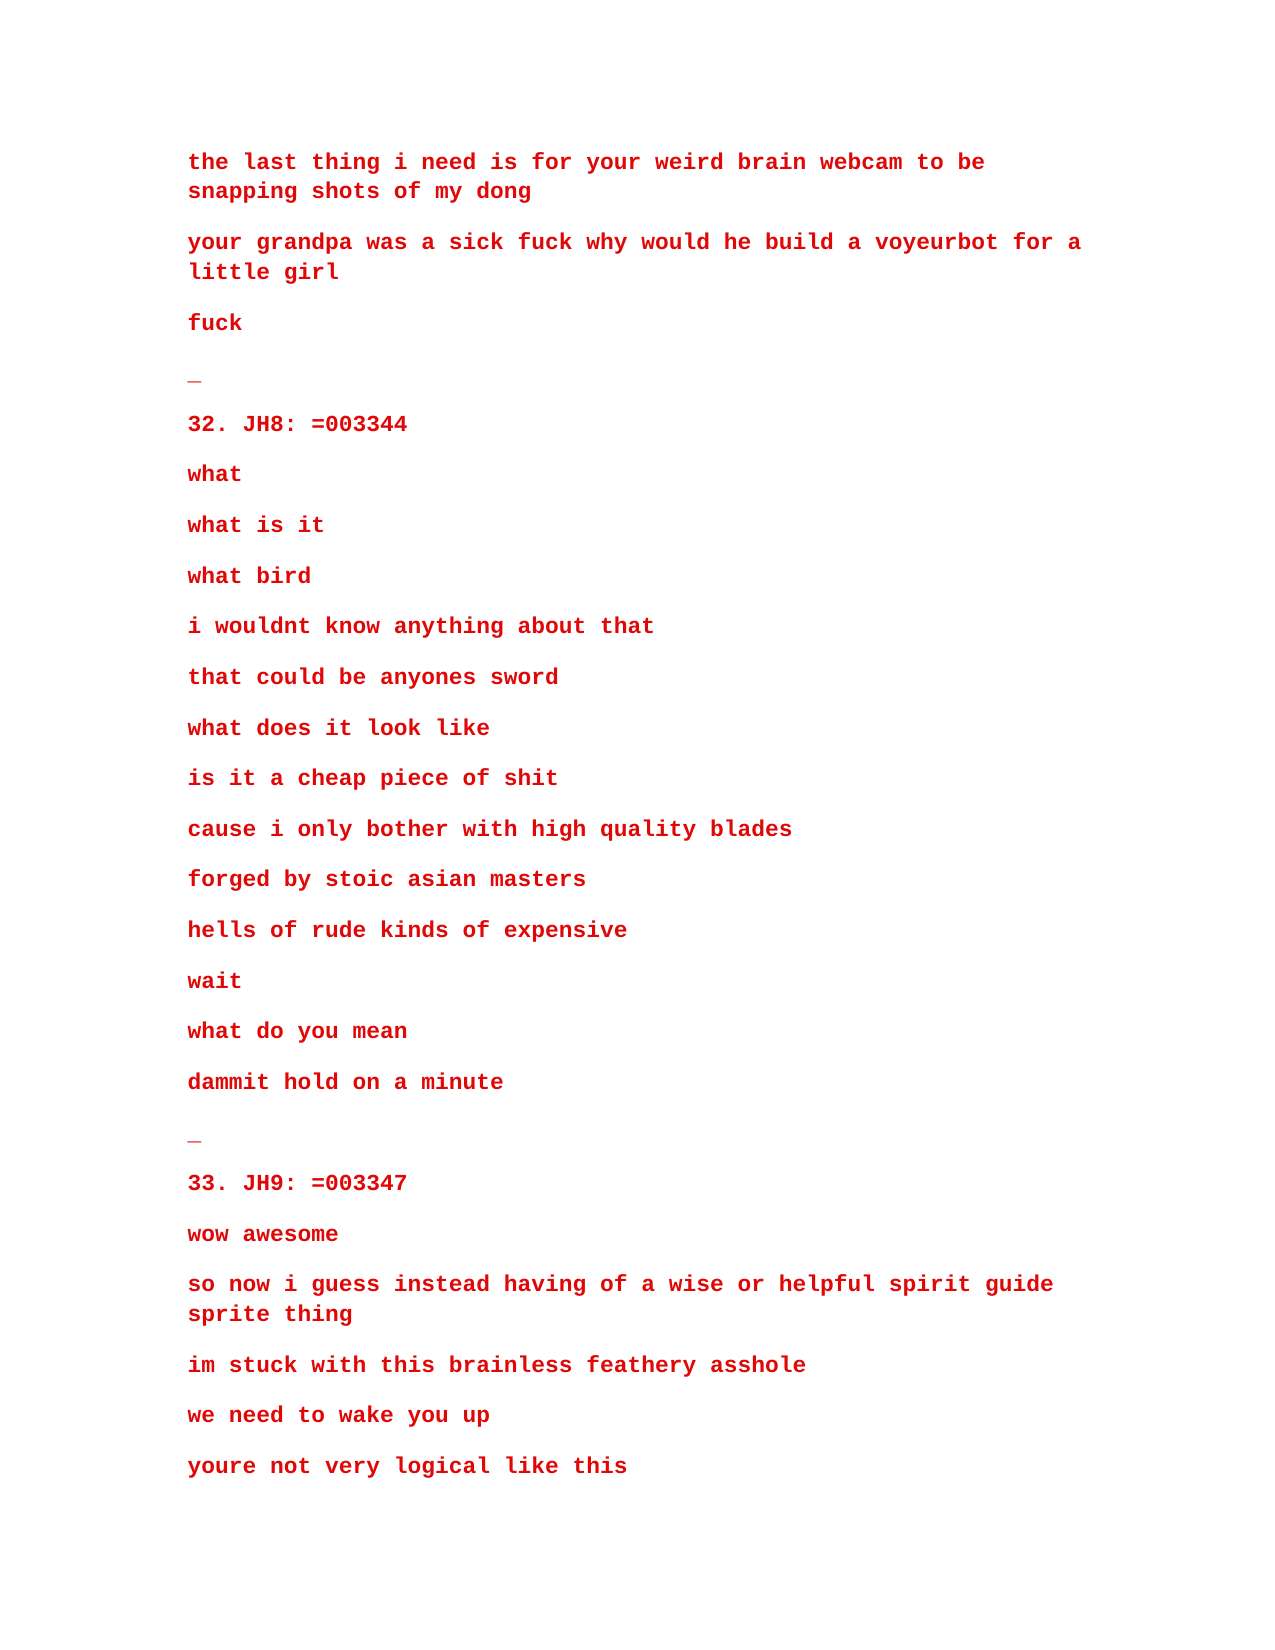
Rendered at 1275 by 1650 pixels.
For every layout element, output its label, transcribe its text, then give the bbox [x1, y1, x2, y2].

text what [187, 463, 1087, 489]
text dammit hold on a minute [187, 1070, 1087, 1096]
text youre not very logical like this [187, 1454, 1087, 1480]
text i wouldnt know anything about that [187, 614, 1087, 641]
text forged by stoic asian masters [187, 868, 1087, 894]
text we need to wake you up [187, 1404, 1087, 1430]
text what bird [187, 564, 1087, 590]
text cause i only bother with high quality blades [187, 817, 1087, 843]
text what do you mean [187, 1019, 1087, 1046]
text the last thing i need is for your weird brain webcam to be snapping shots of my dong [187, 150, 1087, 206]
text what is it [187, 513, 1087, 539]
text wait [187, 969, 1087, 995]
text is it a cheap piece of shit [187, 766, 1087, 792]
text _ [187, 361, 1087, 387]
text your grandpa was a sick fuck why would he build a voyeurbot for a little girl [187, 230, 1087, 286]
text what does it look like [187, 716, 1087, 742]
text hells of rude kinds of expensive [187, 918, 1087, 944]
text im stuck with this brainless feathery asshole [187, 1353, 1087, 1379]
text fuck [187, 311, 1087, 337]
text _ [187, 1121, 1087, 1147]
text wow awesome [187, 1222, 1087, 1248]
text 33. JH9: =003347 [187, 1171, 1087, 1197]
text that could be anyones sword [187, 665, 1087, 691]
text so now i guess instead having of a wise or helpful spirit guide sprite thing [187, 1273, 1087, 1328]
text 32. JH8: =003344 [187, 412, 1087, 438]
